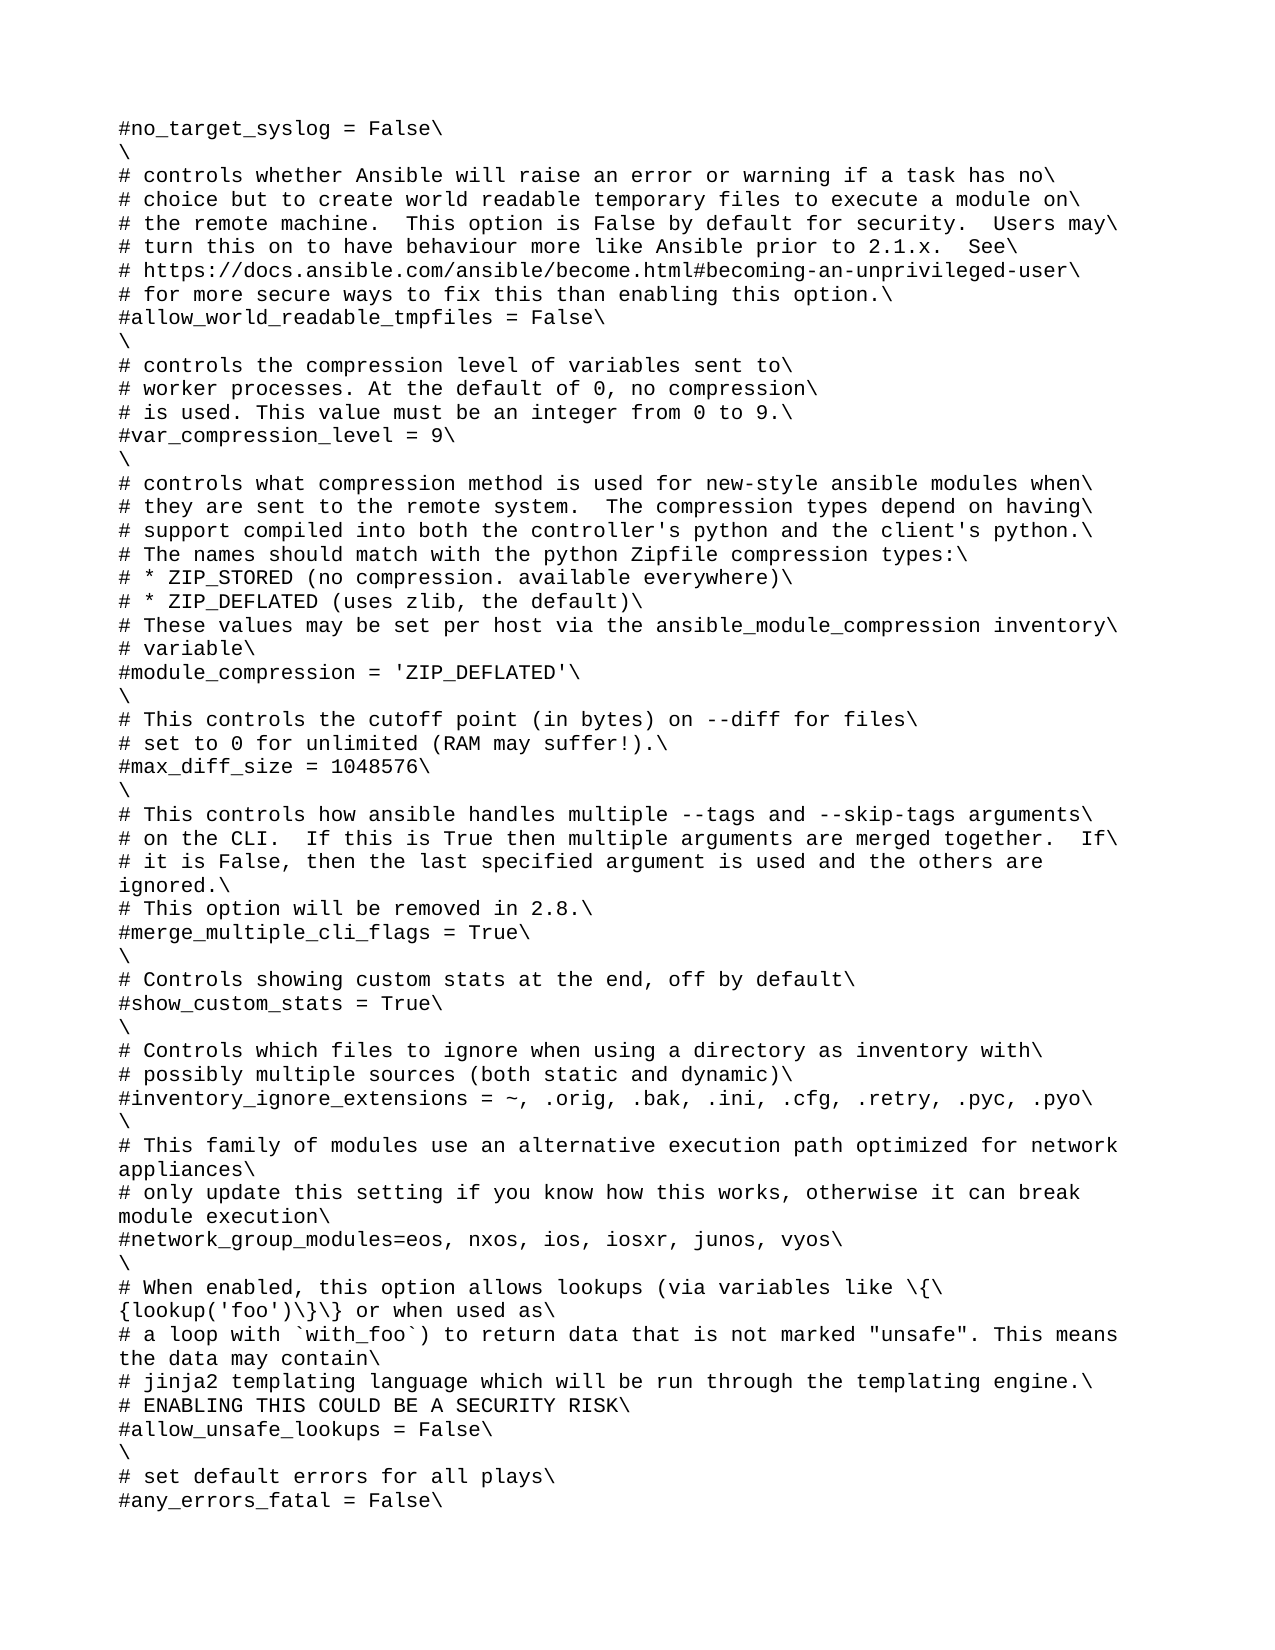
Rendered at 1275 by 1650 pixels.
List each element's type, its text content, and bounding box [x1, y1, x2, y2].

text #allow_world_readable_tmpfiles = False\ [118, 307, 1157, 331]
text \ [118, 1111, 1157, 1135]
text #module_compression = 'ZIP_DEFLATED'\ [118, 662, 1157, 686]
text \ [118, 1017, 1157, 1040]
text # This controls how ansible handles multiple --tags and --skip-tags arguments\ [118, 804, 1157, 827]
text # This controls the cutoff point (in bytes) on --diff for files\ [118, 709, 1157, 733]
text # variable\ [118, 638, 1157, 662]
text #any_errors_fatal = False\ [118, 1489, 1157, 1513]
text \ [118, 1442, 1157, 1466]
text \ [118, 449, 1157, 473]
text #inventory_ignore_extensions = ~, .orig, .bak, .ini, .cfg, .retry, .pyc, .pyo\ [118, 1088, 1157, 1111]
text \ [118, 1253, 1157, 1277]
text # * ZIP_DEFLATED (uses zlib, the default)\ [118, 591, 1157, 615]
text # turn this on to have behaviour more like Ansible prior to 2.1.x. See\ [118, 236, 1157, 260]
text #merge_multiple_cli_flags = True\ [118, 922, 1157, 946]
text # the remote machine. This option is False by default for security. Users may\ [118, 213, 1157, 236]
text # it is False, then the last specified argument is used and the others are ignored.\ [118, 851, 1157, 898]
text # choice but to create world readable temporary files to execute a module on\ [118, 189, 1157, 213]
text # This family of modules use an alternative execution path optimized for network appliances\ [118, 1135, 1157, 1182]
text # https://docs.ansible.com/ansible/become.html#becoming-an-unprivileged-user\ [118, 260, 1157, 284]
text #max_diff_size = 1048576\ [118, 757, 1157, 780]
text # These values may be set per host via the ansible_module_compression inventory\ [118, 615, 1157, 638]
text \ [118, 142, 1157, 165]
text #no_target_syslog = False\ [118, 118, 1157, 142]
text # set default errors for all plays\ [118, 1466, 1157, 1489]
text # worker processes. At the default of 0, no compression\ [118, 378, 1157, 402]
text # Controls which files to ignore when using a directory as inventory with\ [118, 1040, 1157, 1064]
text # on the CLI. If this is True then multiple arguments are merged together. If\ [118, 827, 1157, 851]
text # controls what compression method is used for new-style ansible modules when\ [118, 473, 1157, 496]
text \ [118, 686, 1157, 709]
text # jinja2 templating language which will be run through the templating engine.\ [118, 1371, 1157, 1395]
text # * ZIP_STORED (no compression. available everywhere)\ [118, 567, 1157, 591]
text # This option will be removed in 2.8.\ [118, 898, 1157, 922]
text # set to 0 for unlimited (RAM may suffer!).\ [118, 733, 1157, 757]
text # for more secure ways to fix this than enabling this option.\ [118, 284, 1157, 307]
text #network_group_modules=eos, nxos, ios, iosxr, junos, vyos\ [118, 1229, 1157, 1253]
text # they are sent to the remote system. The compression types depend on having\ [118, 496, 1157, 520]
text # is used. This value must be an integer from 0 to 9.\ [118, 402, 1157, 426]
text #var_compression_level = 9\ [118, 426, 1157, 449]
text # ENABLING THIS COULD BE A SECURITY RISK\ [118, 1395, 1157, 1419]
text # possibly multiple sources (both static and dynamic)\ [118, 1064, 1157, 1088]
text # controls whether Ansible will raise an error or warning if a task has no\ [118, 165, 1157, 189]
text \ [118, 331, 1157, 354]
text \ [118, 780, 1157, 804]
text # a loop with `with_foo`) to return data that is not marked "unsafe". This means the data may contain\ [118, 1324, 1157, 1371]
text # Controls showing custom stats at the end, off by default\ [118, 969, 1157, 993]
text #show_custom_stats = True\ [118, 993, 1157, 1017]
text \ [118, 946, 1157, 969]
text # controls the compression level of variables sent to\ [118, 354, 1157, 378]
text #allow_unsafe_lookups = False\ [118, 1419, 1157, 1442]
text # only update this setting if you know how this works, otherwise it can break module execution\ [118, 1182, 1157, 1229]
text # When enabled, this option allows lookups (via variables like \{\{lookup('foo')\}\} or when used as\ [118, 1277, 1157, 1324]
text # The names should match with the python Zipfile compression types:\ [118, 544, 1157, 567]
text # support compiled into both the controller's python and the client's python.\ [118, 520, 1157, 544]
